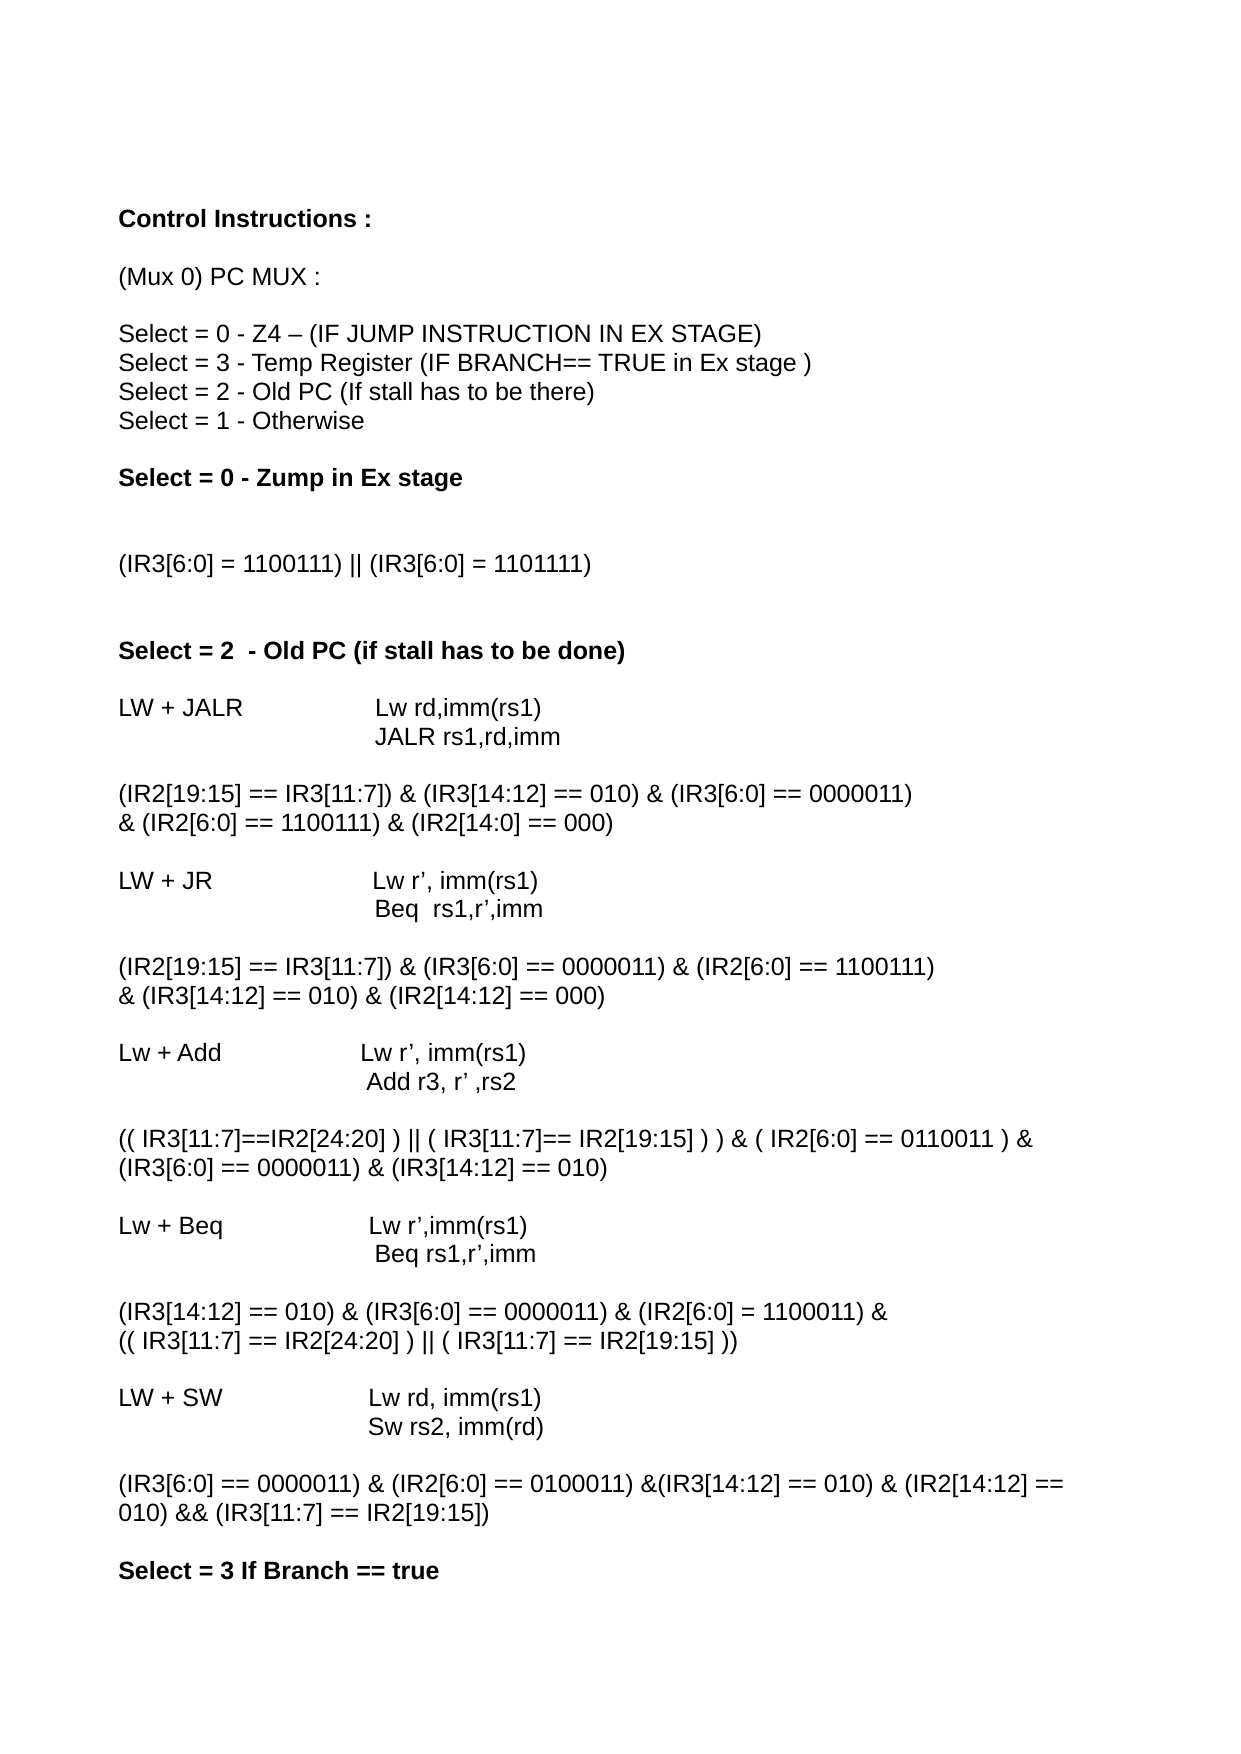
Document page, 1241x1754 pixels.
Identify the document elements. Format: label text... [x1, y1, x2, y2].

text (( IR3[11:7] == IR2[24:20] ) || ( IR3[11:7] == IR2[19:15] )) [118, 1326, 1122, 1354]
text Lw + Beq Lw r’,imm(rs1) [118, 1211, 1122, 1239]
text & (IR3[14:12] == 010) & (IR2[14:12] == 000) [118, 981, 1122, 1009]
text Select = 0 - Zump in Ex stage [118, 463, 1122, 492]
text Beq rs1,r’,imm [118, 1239, 1122, 1268]
text & (IR2[6:0] == 1100111) & (IR2[14:0] == 000) [118, 808, 1122, 837]
text (IR3[14:12] == 010) & (IR3[6:0] == 0000011) & (IR2[6:0] = 1100011) & [118, 1297, 1122, 1326]
text Lw + Add Lw r’, imm(rs1) [118, 1038, 1122, 1067]
text Add r3, r’ ,rs2 [118, 1067, 1122, 1096]
text (Mux 0) PC MUX : [118, 262, 1122, 291]
text Select = 3 If Branch == true [118, 1556, 1122, 1584]
text LW + JR Lw r’, imm(rs1) [118, 866, 1122, 894]
text (IR3[6:0] == 0000011) & (IR2[6:0] == 0100011) &(IR3[14:12] == 010) & (IR2[14:12] == 010) && (IR3[11:7] == IR2[19:15]) [118, 1469, 1122, 1527]
text LW + SW Lw rd, imm(rs1) [118, 1383, 1122, 1412]
text (IR2[19:15] == IR3[11:7]) & (IR3[14:12] == 010) & (IR3[6:0] == 0000011) [118, 779, 1122, 808]
text (IR2[19:15] == IR3[11:7]) & (IR3[6:0] == 0000011) & (IR2[6:0] == 1100111) [118, 952, 1122, 981]
text Control Instructions : [118, 204, 1122, 233]
text Select = 3 - Temp Register (IF BRANCH== TRUE in Ex stage ) [118, 348, 1122, 377]
text Beq rs1,r’,imm [118, 894, 1122, 923]
text (( IR3[11:7]==IR2[24:20] ) || ( IR3[11:7]== IR2[19:15] ) ) & ( IR2[6:0] == 0110011 ) & (IR3[6:0] == 0000011) & (IR3[14:12] == 010) [118, 1124, 1122, 1182]
text Select = 1 - Otherwise [118, 406, 1122, 434]
text Select = 0 - Z4 – (IF JUMP INSTRUCTION IN EX STAGE) [118, 319, 1122, 348]
text Sw rs2, imm(rd) [118, 1412, 1122, 1441]
text Select = 2 - Old PC (If stall has to be there) [118, 377, 1122, 406]
text (IR3[6:0] = 1100111) || (IR3[6:0] = 1101111) [118, 549, 1122, 578]
text LW + JALR Lw rd,imm(rs1) [118, 693, 1122, 722]
text JALR rs1,rd,imm [118, 722, 1122, 751]
text Select = 2 - Old PC (if stall has to be done) [118, 636, 1122, 664]
